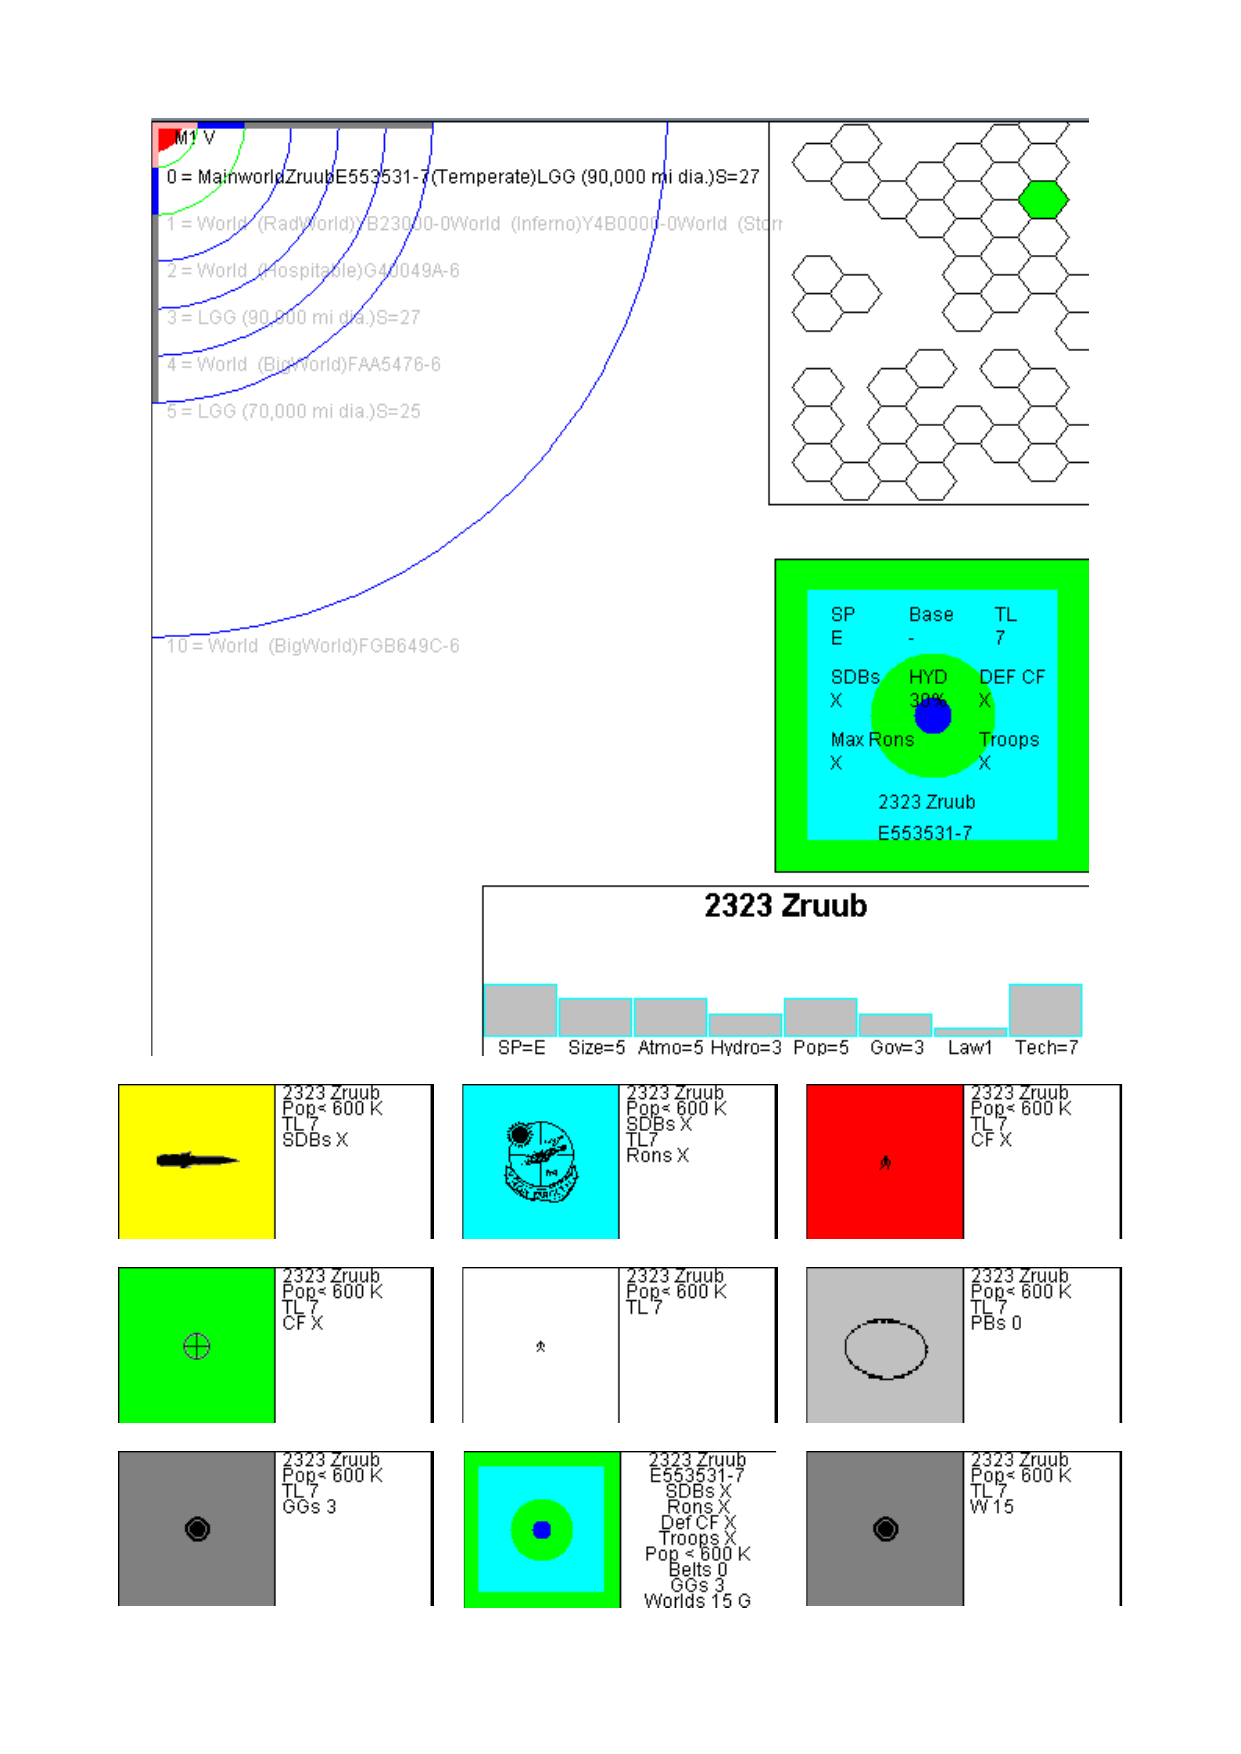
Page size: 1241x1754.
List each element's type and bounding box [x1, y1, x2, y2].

picture [151, 118, 1089, 1056]
picture [463, 1451, 777, 1608]
picture [806, 1451, 1123, 1606]
picture [462, 1267, 778, 1423]
picture [806, 1267, 1123, 1423]
picture [806, 1084, 1123, 1239]
picture [118, 1267, 434, 1423]
picture [462, 1084, 778, 1239]
picture [118, 1084, 434, 1239]
picture [118, 1451, 434, 1606]
